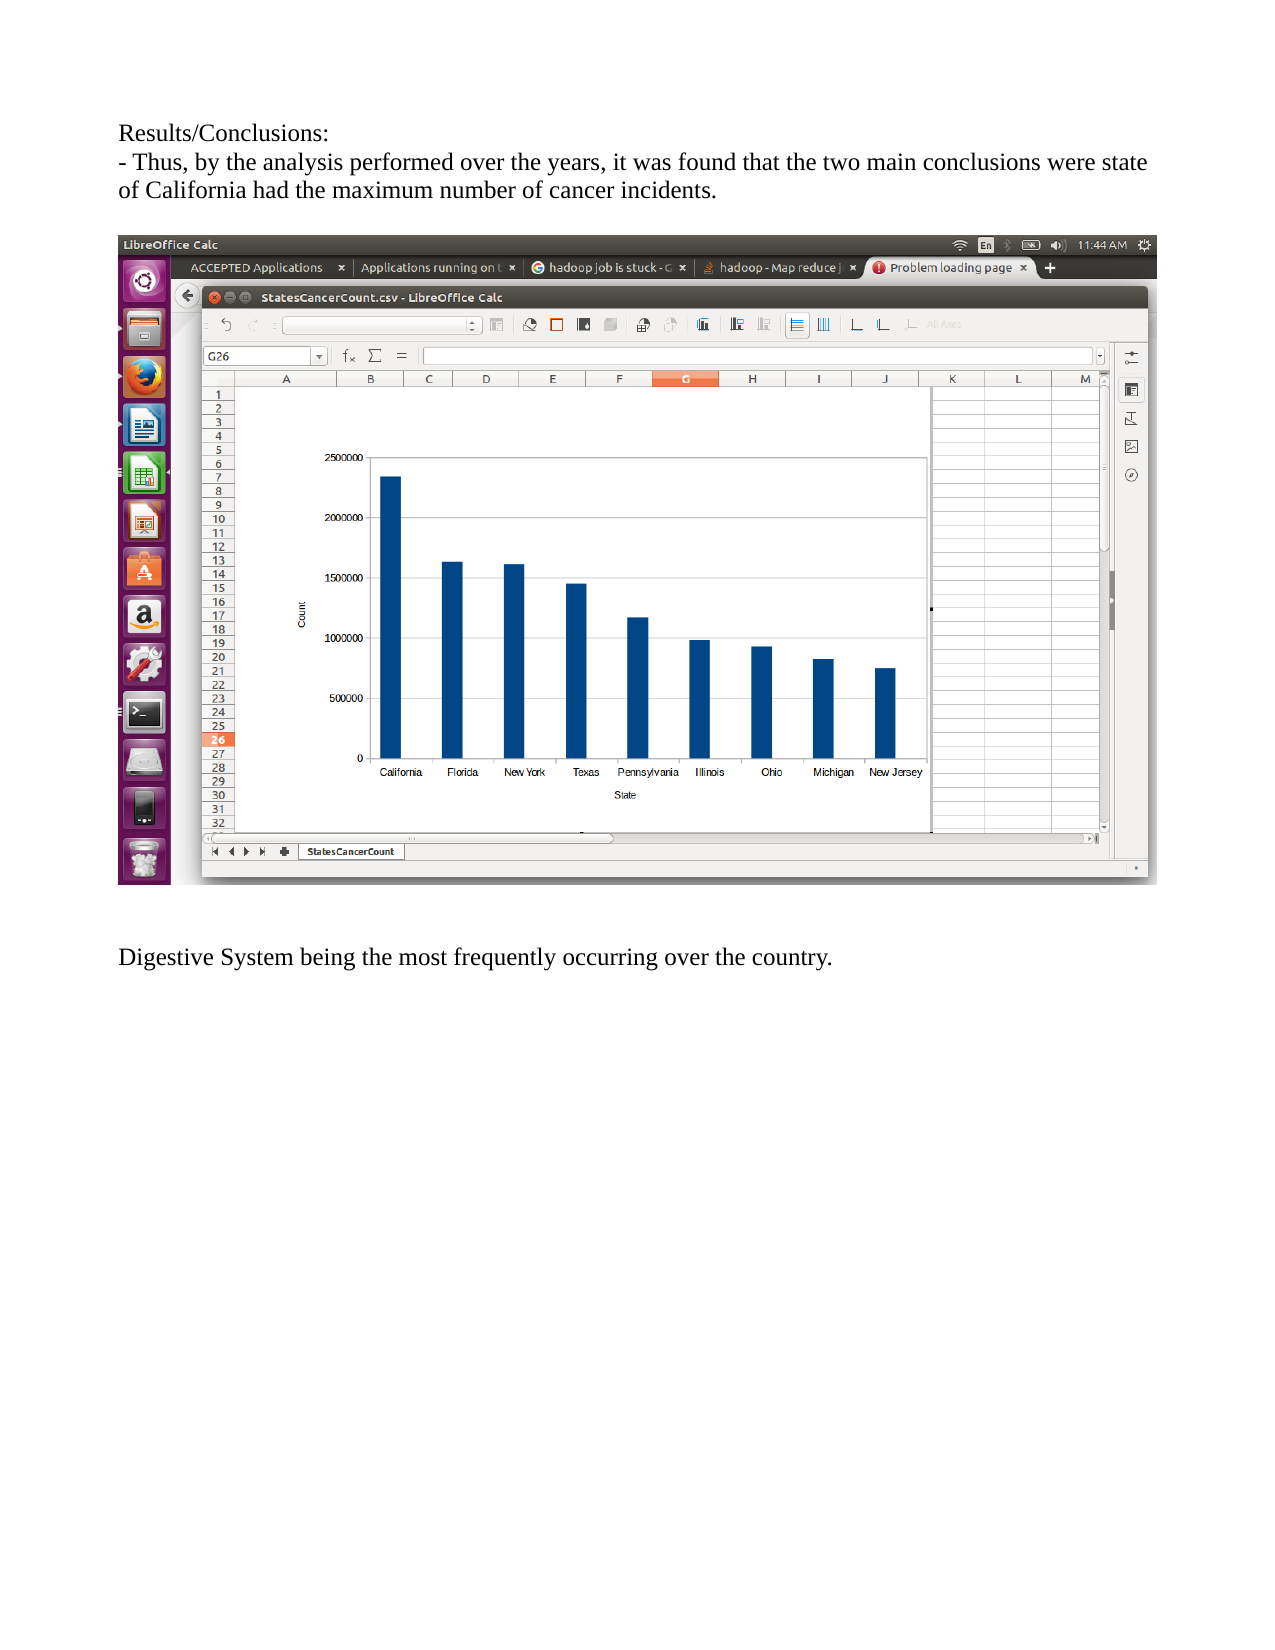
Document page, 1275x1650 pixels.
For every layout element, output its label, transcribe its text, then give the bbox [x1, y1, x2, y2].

picture [118, 235, 1157, 885]
text Results/Conclusions: [118, 118, 1157, 147]
text - Thus, by the analysis performed over the years, it was found that the two main conclusions were state of California had the maximum number of cancer incidents. [118, 147, 1157, 204]
text Digestive System being the most frequently occurring over the country. [118, 942, 1157, 971]
